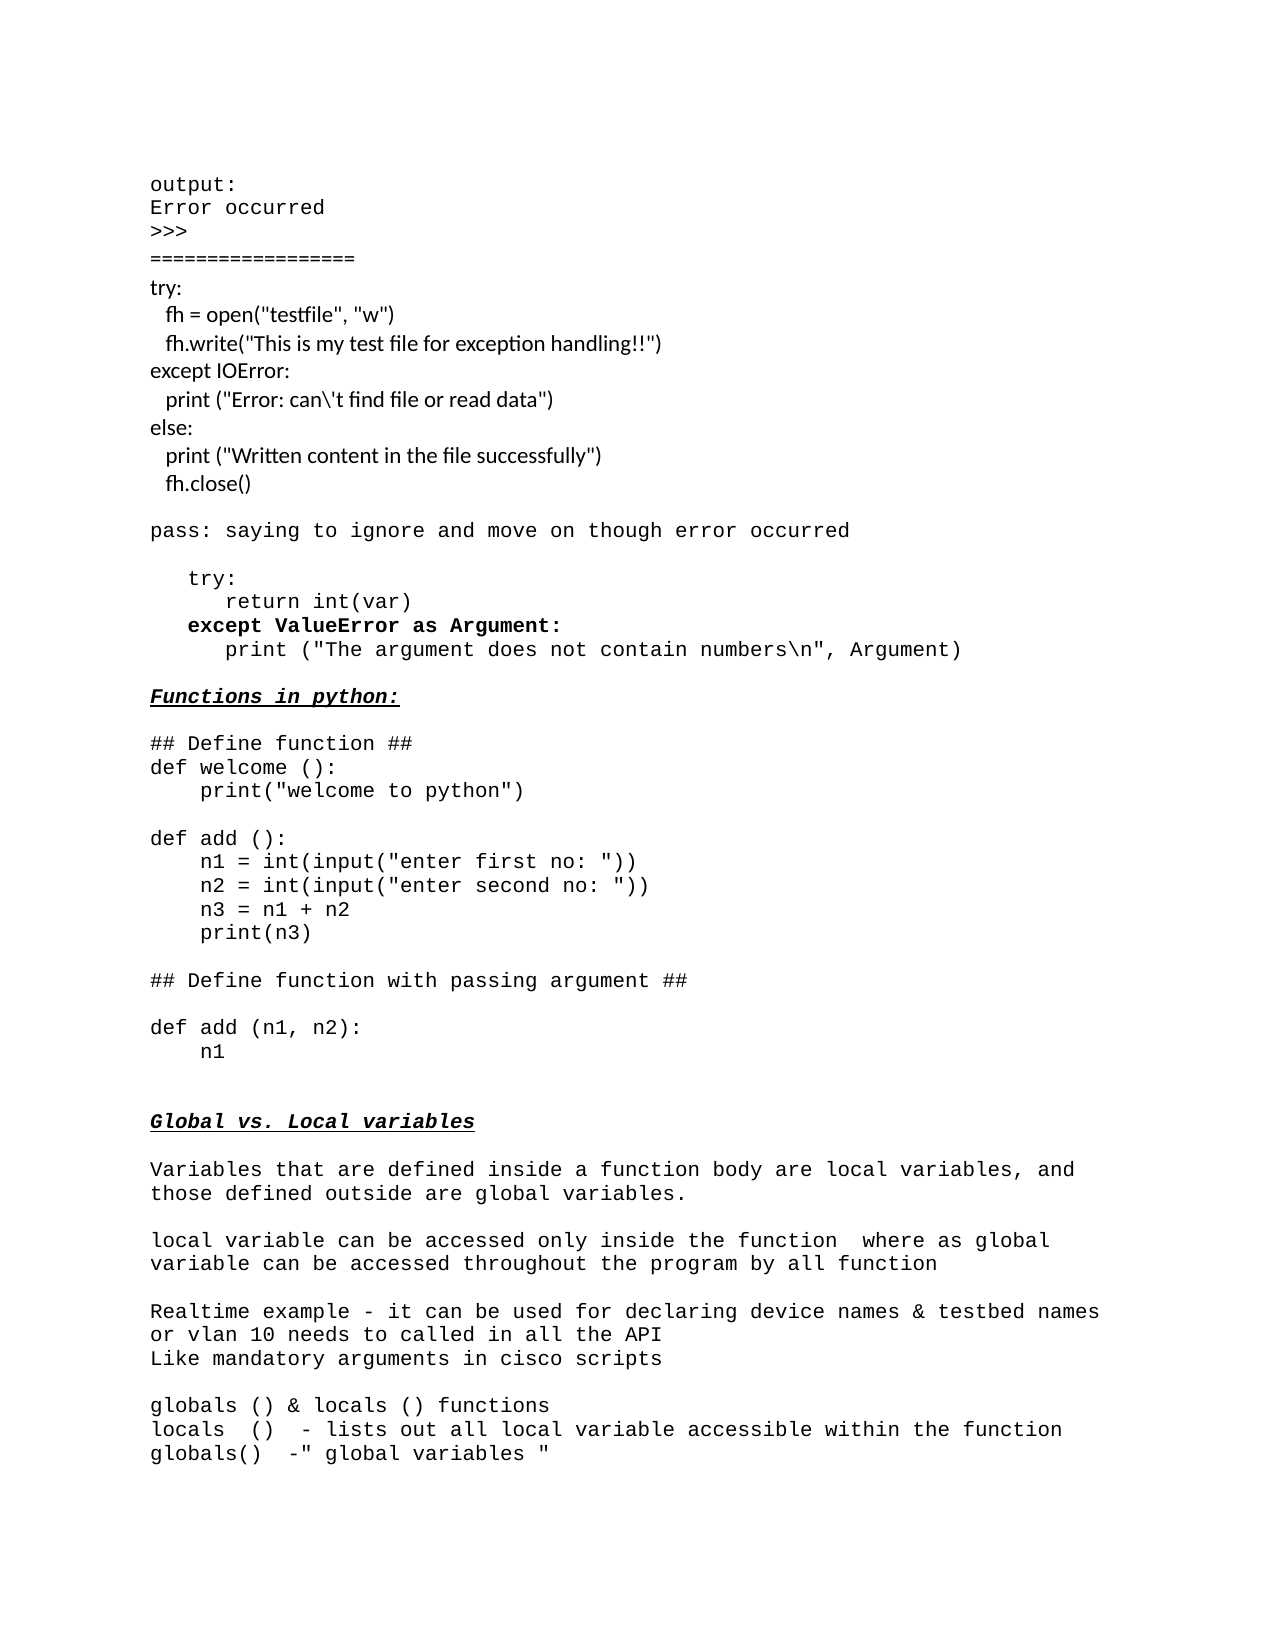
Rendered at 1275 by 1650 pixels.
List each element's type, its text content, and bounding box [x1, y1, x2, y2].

text globals() -" global variables " [150, 1443, 1125, 1466]
text except ValueError as Argument: [150, 615, 1125, 639]
text >>> [150, 221, 1125, 244]
text print ("The argument does not contain numbers\n", Argument) [150, 639, 1125, 662]
text local variable can be accessed only inside the function where as global variable can be accessed throughout the program by all function [150, 1230, 1125, 1277]
text return int(var) [150, 591, 1125, 615]
text print("welcome to python") [150, 781, 1125, 804]
text Variables that are defined inside a function body are local variables, and those defined outside are global variables. [150, 1159, 1125, 1206]
text ## Define function ## [150, 733, 1125, 757]
text try: [150, 273, 1125, 301]
text globals () & locals () functions [150, 1395, 1125, 1419]
text try: [150, 568, 1125, 591]
text fh.close() [150, 469, 1125, 497]
text def add (): [150, 828, 1125, 851]
text except IOError: [150, 357, 1125, 385]
text else: [150, 413, 1125, 441]
text fh.write("This is my test file for exception handling!!") [150, 329, 1125, 357]
text fh = open("testfile", "w") [150, 301, 1125, 329]
text def add (n1, n2): [150, 1017, 1125, 1041]
text pass: saying to ignore and move on though error occurred [150, 520, 1125, 544]
text Global vs. Local variables [150, 1112, 1125, 1135]
text Error occurred [150, 197, 1125, 221]
text n3 = n1 + n2 [150, 899, 1125, 922]
text print ("Written content in the file successfully") [150, 441, 1125, 469]
text output: [150, 174, 1125, 197]
text ## Define function with passing argument ## [150, 970, 1125, 993]
text ================== [150, 244, 1125, 273]
text n1 [150, 1041, 1125, 1064]
text n1 = int(input("enter first no: ")) [150, 851, 1125, 875]
text locals () - lists out all local variable accessible within the function [150, 1419, 1125, 1443]
text Realtime example - it can be used for declaring device names & testbed names or vlan 10 needs to called in all the API [150, 1301, 1125, 1348]
text Like mandatory arguments in cisco scripts [150, 1348, 1125, 1372]
text Functions in python: [150, 686, 1125, 709]
text n2 = int(input("enter second no: ")) [150, 875, 1125, 899]
text print(n3) [150, 922, 1125, 946]
text def welcome (): [150, 757, 1125, 781]
text print ("Error: can\'t find file or read data") [150, 385, 1125, 413]
